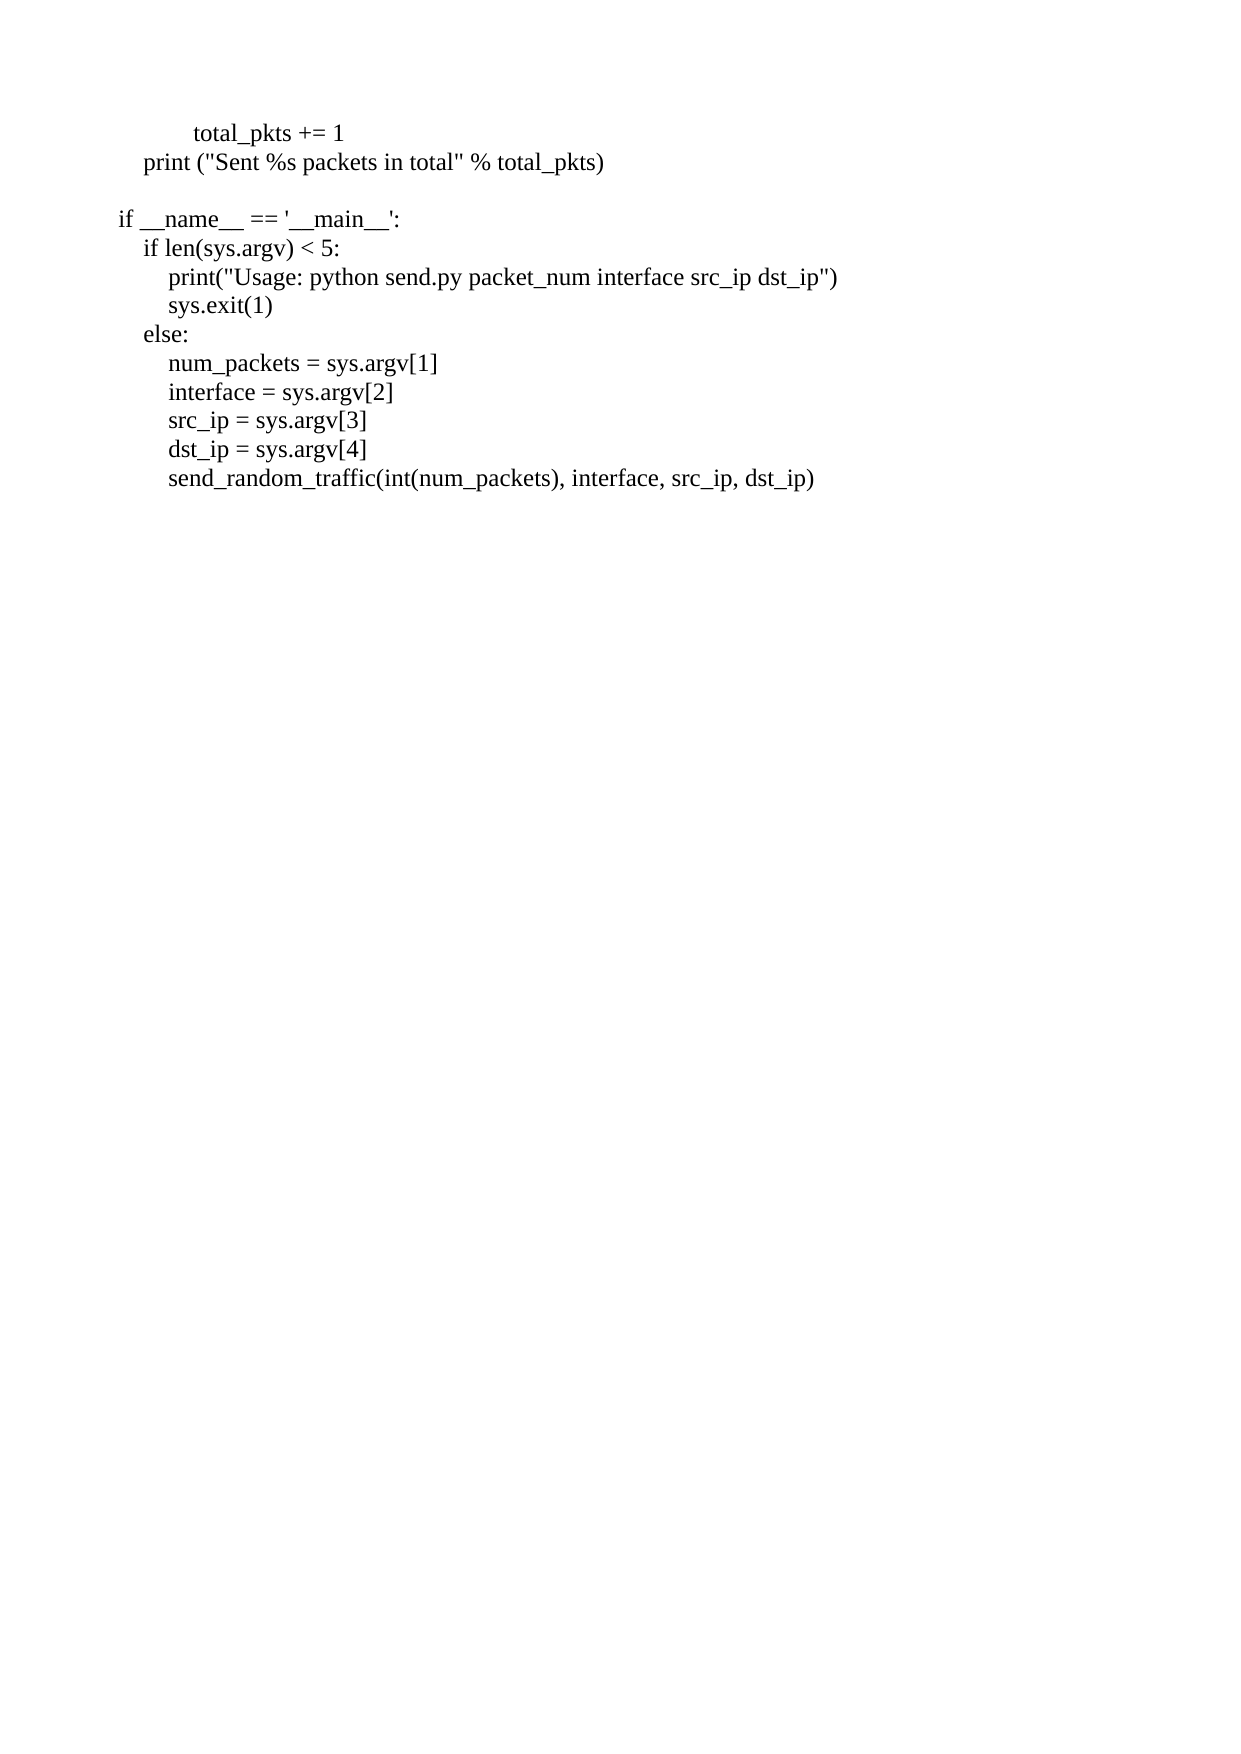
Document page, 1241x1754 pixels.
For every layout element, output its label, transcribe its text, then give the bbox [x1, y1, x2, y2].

text src_ip = sys.argv[3] [118, 406, 1122, 434]
text num_packets = sys.argv[1] [118, 348, 1122, 377]
text sys.exit(1) [118, 291, 1122, 319]
text send_random_traffic(int(num_packets), interface, src_ip, dst_ip) [118, 463, 1122, 492]
text print("Usage: python send.py packet_num interface src_ip dst_ip") [118, 262, 1122, 291]
text if len(sys.argv) < 5: [118, 233, 1122, 262]
text if __name__ == '__main__': [118, 204, 1122, 233]
text total_pkts += 1 [118, 118, 1122, 147]
text print ("Sent %s packets in total" % total_pkts) [118, 147, 1122, 176]
text else: [118, 319, 1122, 348]
text dst_ip = sys.argv[4] [118, 434, 1122, 463]
text interface = sys.argv[2] [118, 377, 1122, 406]
